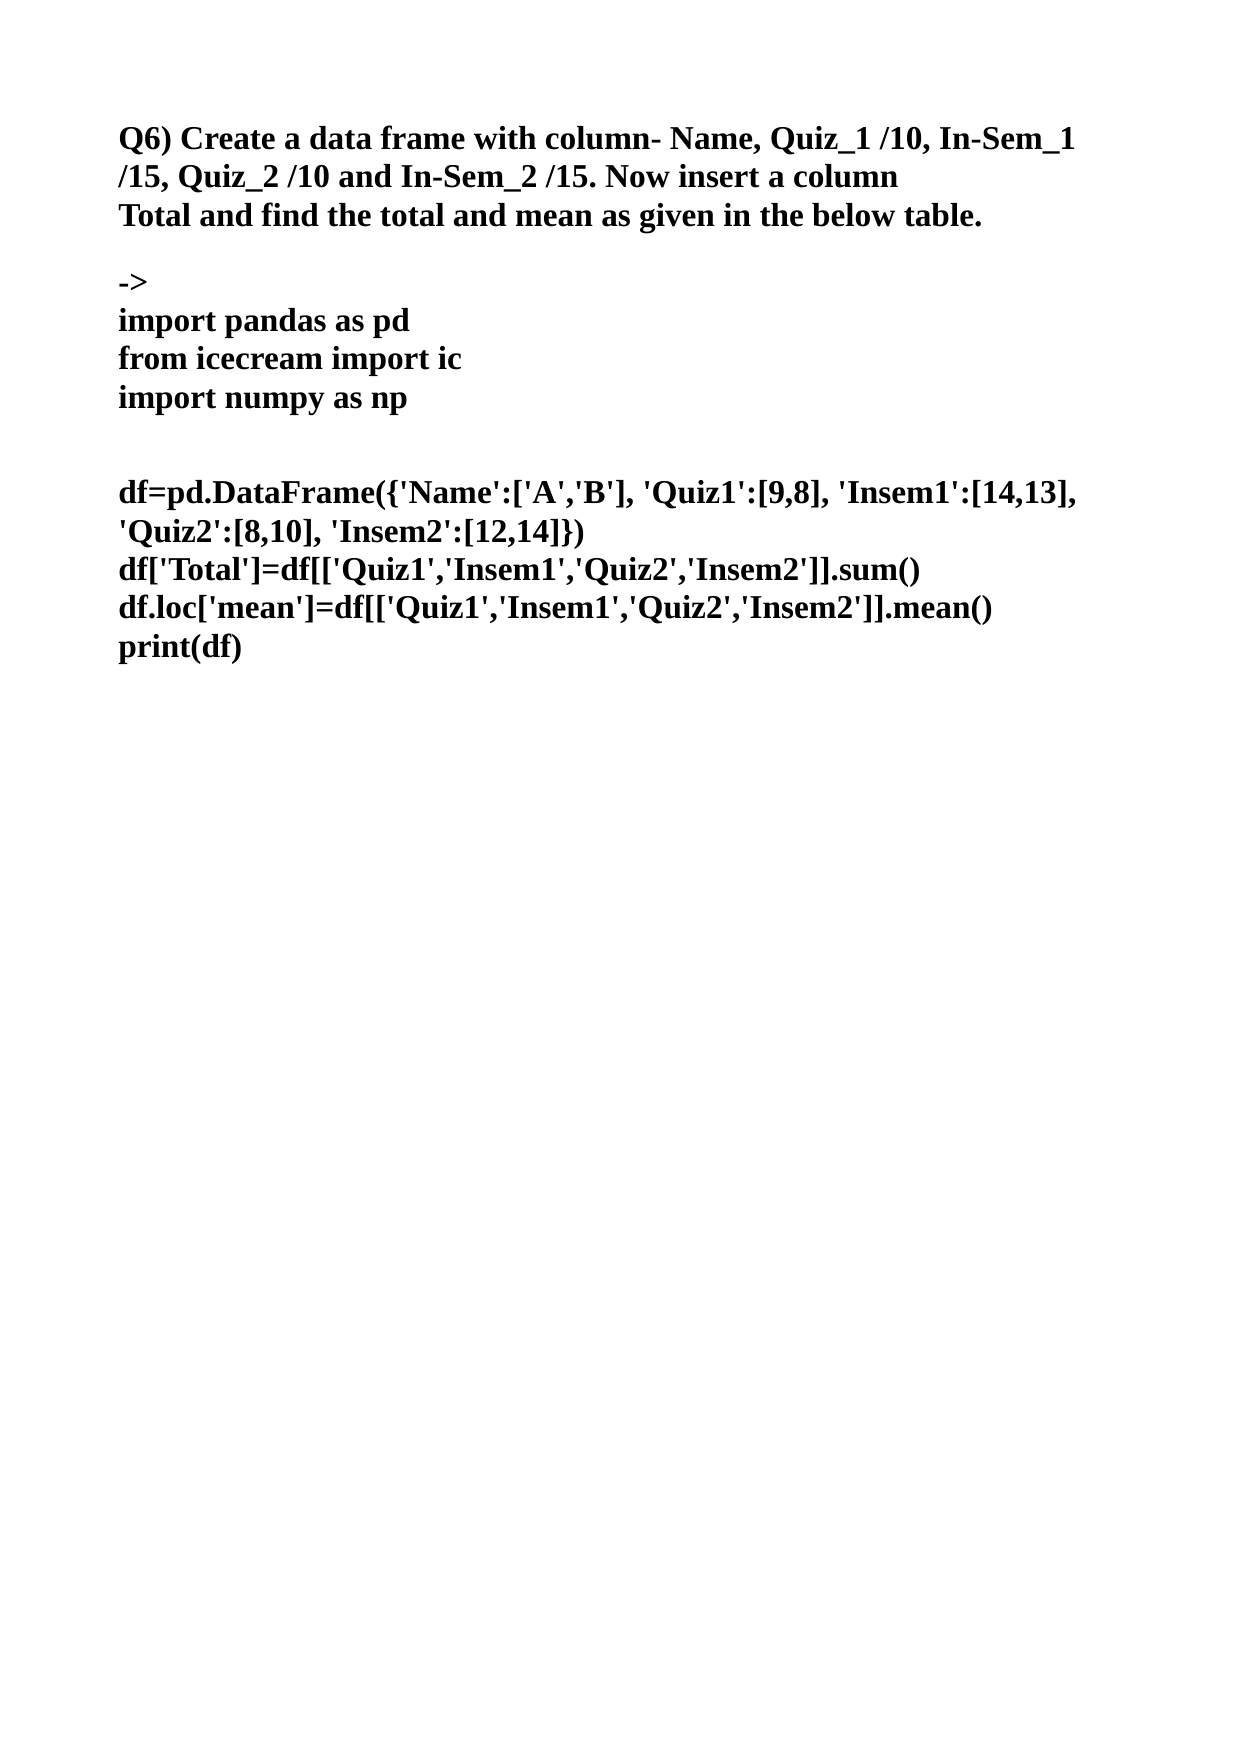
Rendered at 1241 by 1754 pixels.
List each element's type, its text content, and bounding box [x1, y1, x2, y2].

text -> [118, 262, 1122, 300]
text df['Total']=df[['Quiz1','Insem1','Quiz2','Insem2']].sum() [118, 549, 1122, 588]
text Total and find the total and mean as given in the below table. [118, 195, 1122, 233]
text df=pd.DataFrame({'Name':['A','B'], 'Quiz1':[9,8], 'Insem1':[14,13], 'Quiz2':[8,10], 'Insem2':[12,14]}) [118, 473, 1122, 549]
text df.loc['mean']=df[['Quiz1','Insem1','Quiz2','Insem2']].mean() [118, 588, 1122, 626]
text import pandas as pd [118, 300, 1122, 338]
text import numpy as np [118, 377, 1122, 415]
text from icecream import ic [118, 338, 1122, 377]
text Q6) Create a data frame with column- Name, Quiz_1 /10, In-Sem_1 /15, Quiz_2 /10 and In-Sem_2 /15. Now insert a column [118, 118, 1122, 195]
text print(df) [118, 626, 1122, 664]
